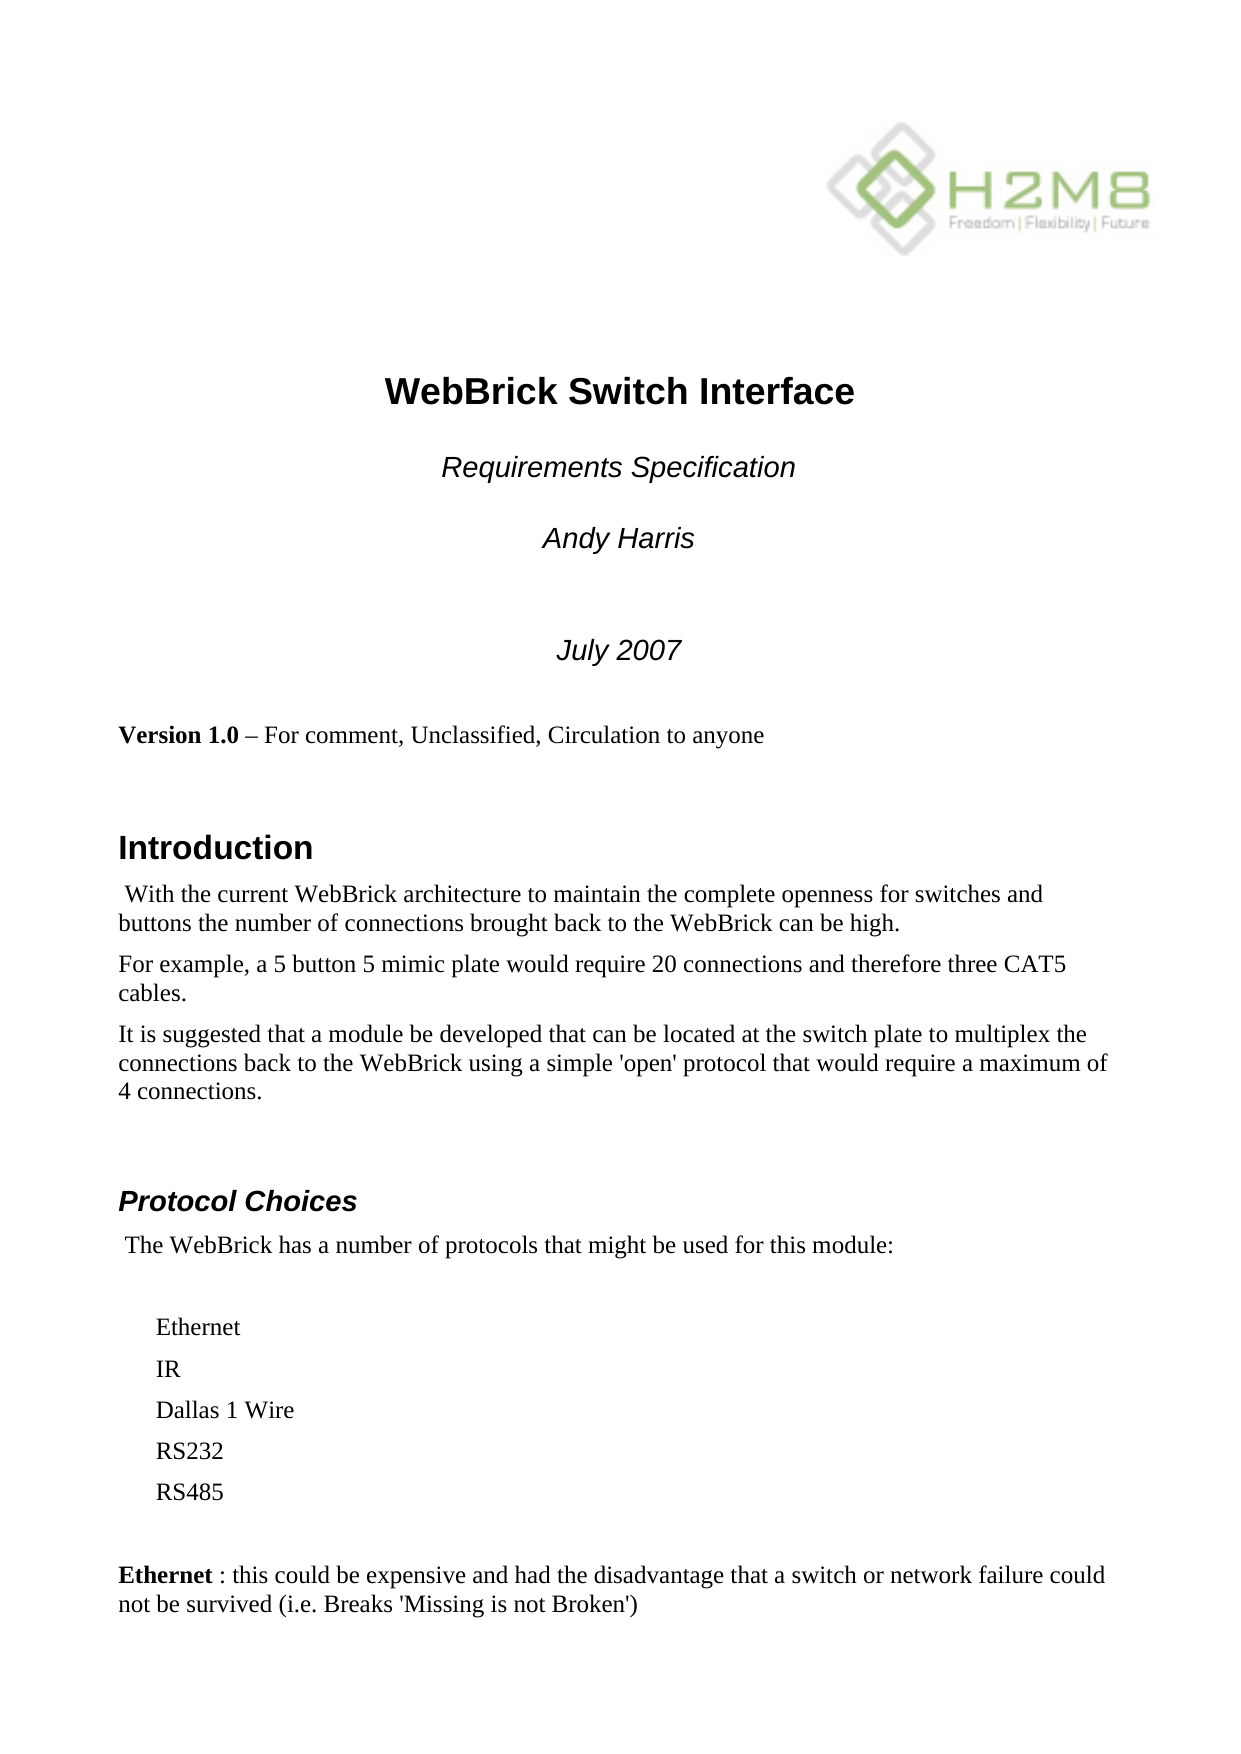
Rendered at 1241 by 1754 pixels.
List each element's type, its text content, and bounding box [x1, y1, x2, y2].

list Dallas 1 Wire [156, 1395, 1122, 1424]
list RS232 [156, 1436, 1122, 1465]
title WebBrick Switch Interface [118, 369, 1122, 412]
text For example, a 5 button 5 mimic plate would require 20 connections and therefore three CAT5 cables. [118, 949, 1122, 1006]
subtitle Introduction [118, 828, 1122, 866]
text It is suggested that a module be developed that can be located at the switch plate to multiplex the connections back to the WebBrick using a simple 'open' protocol that would require a maximum of 4 connections. [118, 1019, 1122, 1105]
subtitle July 2007 [118, 633, 1122, 666]
text Version 1.0 – For comment, Unclassified, Circulation to anyone [118, 720, 1122, 749]
subtitle Protocol Choices [118, 1184, 1122, 1217]
subtitle Requirements Specification [118, 449, 1122, 483]
picture [823, 118, 1157, 258]
list IR [156, 1354, 1122, 1382]
text With the current WebBrick architecture to maintain the complete openness for switches and buttons the number of connections brought back to the WebBrick can be high. [118, 879, 1122, 936]
list Ethernet [156, 1312, 1122, 1341]
text Ethernet : this could be expensive and had the disadvantage that a switch or network failure could not be survived (i.e. Breaks 'Missing is not Broken') [118, 1560, 1122, 1617]
list RS485 [156, 1477, 1122, 1506]
subtitle Andy Harris [118, 521, 1122, 554]
text The WebBrick has a number of protocols that might be used for this module: [118, 1230, 1122, 1259]
